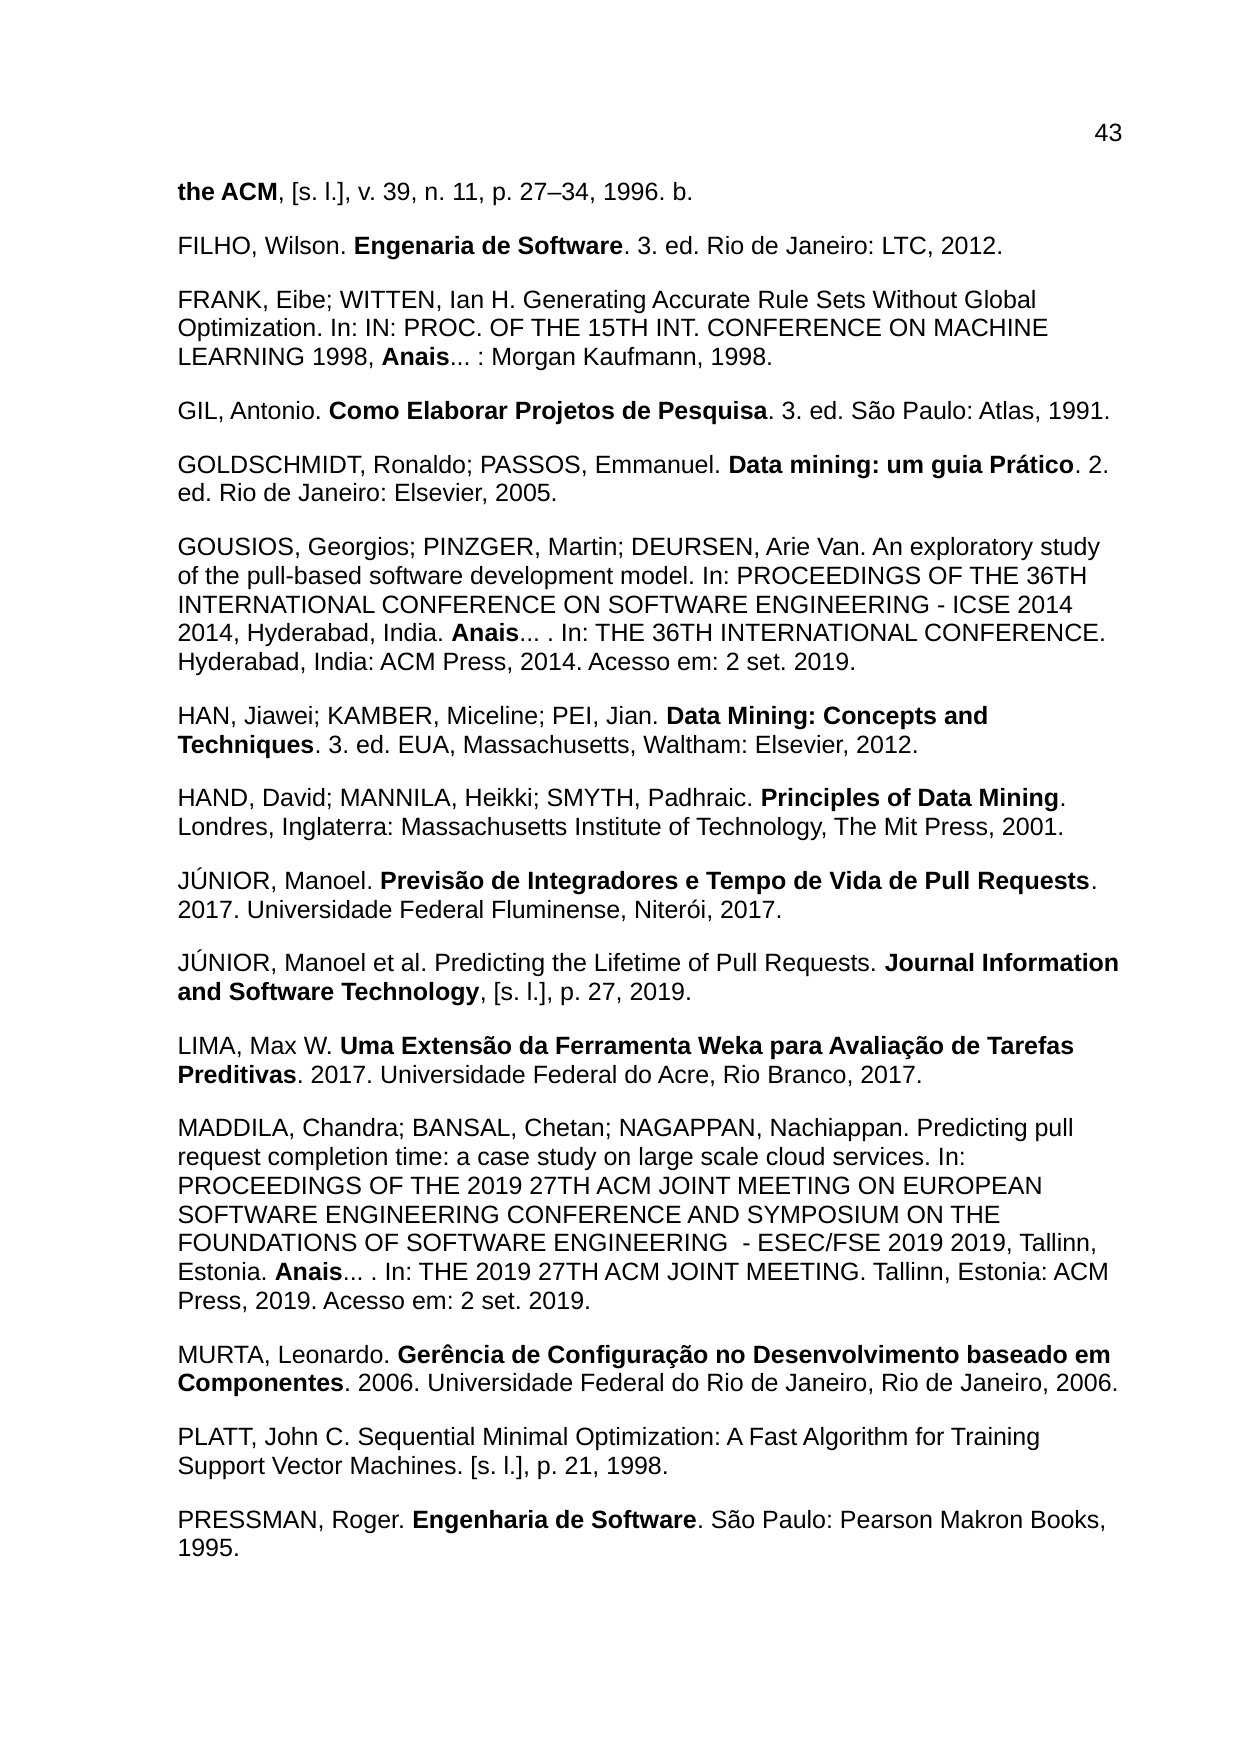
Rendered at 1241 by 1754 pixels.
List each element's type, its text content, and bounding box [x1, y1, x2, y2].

text GOUSIOS, Georgios; PINZGER, Martin; DEURSEN, Arie Van. An exploratory study of the pull-based software development model. In: PROCEEDINGS OF THE 36TH INTERNATIONAL CONFERENCE ON SOFTWARE ENGINEERING - ICSE 2014 2014, Hyderabad, India. Anais... . In: THE 36TH INTERNATIONAL CONFERENCE. Hyderabad, India: ACM Press, 2014. Acesso em: 2 set. 2019. [177, 532, 1122, 676]
text FRANK, Eibe; WITTEN, Ian H. Generating Accurate Rule Sets Without Global Optimization. In: IN: PROC. OF THE 15TH INT. CONFERENCE ON MACHINE LEARNING 1998, Anais... : Morgan Kaufmann, 1998. [177, 284, 1122, 371]
text LIMA, Max W. Uma Extensão da Ferramenta Weka para Avaliação de Tarefas Preditivas. 2017. Universidade Federal do Acre, Rio Branco, 2017. [177, 1031, 1122, 1088]
text MURTA, Leonardo. Gerência de Conﬁguração no Desenvolvimento baseado em Componentes. 2006. Universidade Federal do Rio de Janeiro, Rio de Janeiro, 2006. [177, 1339, 1122, 1397]
text FILHO, Wilson. Engenaria de Software. 3. ed. Rio de Janeiro: LTC, 2012. [177, 231, 1122, 259]
text JÚNIOR, Manoel et al. Predicting the Lifetime of Pull Requests. Journal Information and Software Technology, [s. l.], p. 27, 2019. [177, 948, 1122, 1006]
text GOLDSCHMIDT, Ronaldo; PASSOS, Emmanuel. Data mining: um guia Prático. 2. ed. Rio de Janeiro: Elsevier, 2005. [177, 449, 1122, 507]
text MADDILA, Chandra; BANSAL, Chetan; NAGAPPAN, Nachiappan. Predicting pull request completion time: a case study on large scale cloud services. In: PROCEEDINGS OF THE 2019 27TH ACM JOINT MEETING ON EUROPEAN SOFTWARE ENGINEERING CONFERENCE AND SYMPOSIUM ON THE FOUNDATIONS OF SOFTWARE ENGINEERING - ESEC/FSE 2019 2019, Tallinn, Estonia. Anais... . In: THE 2019 27TH ACM JOINT MEETING. Tallinn, Estonia: ACM Press, 2019. Acesso em: 2 set. 2019. [177, 1113, 1122, 1314]
text PRESSMAN, Roger. Engenharia de Software. São Paulo: Pearson Makron Books, 1995. [177, 1504, 1122, 1562]
text JÚNIOR, Manoel. Previsão de Integradores e Tempo de Vida de Pull Requests. 2017. Universidade Federal Fluminense, Niterói, 2017. [177, 866, 1122, 923]
text the ACM, [s. l.], v. 39, n. 11, p. 27–34, 1996. b. [177, 177, 1122, 206]
text HAN, Jiawei; KAMBER, Miceline; PEI, Jian. Data Mining: Concepts and Techniques. 3. ed. EUA, Massachusetts, Waltham: Elsevier, 2012. [177, 701, 1122, 758]
text HAND, David; MANNILA, Heikki; SMYTH, Padhraic. Principles of Data Mining. Londres, Inglaterra: Massachusetts Institute of Technology, The Mit Press, 2001. [177, 783, 1122, 841]
text GIL, Antonio. Como Elaborar Projetos de Pesquisa. 3. ed. São Paulo: Atlas, 1991. [177, 396, 1122, 424]
text PLATT, John C. Sequential Minimal Optimization: A Fast Algorithm for Training Support Vector Machines. [s. l.], p. 21, 1998. [177, 1422, 1122, 1479]
